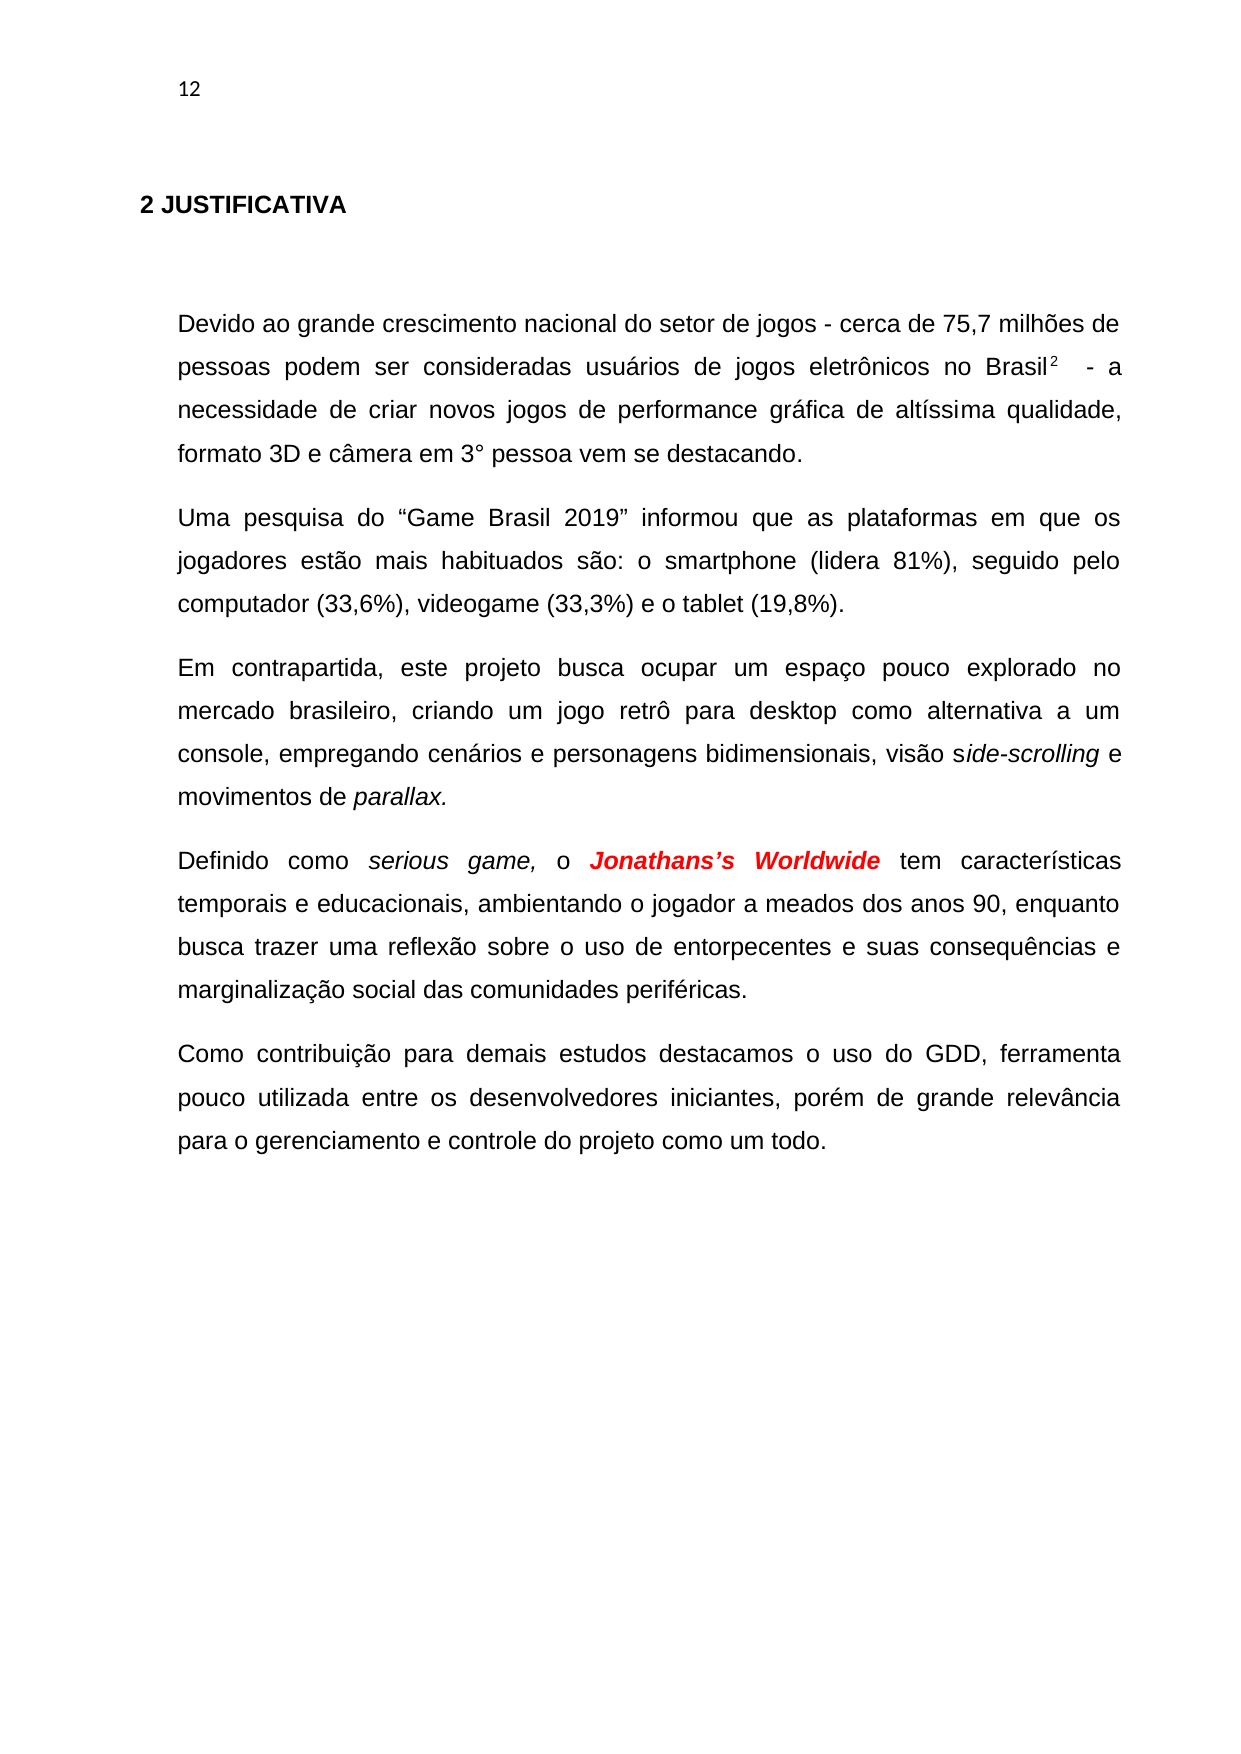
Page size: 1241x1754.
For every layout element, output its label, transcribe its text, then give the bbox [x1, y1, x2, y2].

text Como contribuição para demais estudos destacamos o uso do GDD, ferramenta pouco utilizada entre os desenvolvedores iniciantes, porém de grande relevância para o gerenciamento e controle do projeto como um todo. [177, 1039, 1122, 1154]
text Uma pesquisa do “Game Brasil 2019” informou que as plataformas em que os jogadores estão mais habituados são: o smartphone (lidera 81%), seguido pelo computador (33,6%), videogame (33,3%) e o tablet (19,8%). [177, 503, 1122, 618]
text Devido ao grande crescimento nacional do setor de jogos - cerca de 75,7 milhões de pessoas podem ser consideradas usuários de jogos eletrônicos no Brasil2 - a necessidade de criar novos jogos de performance gráfica de altíssima qualidade, formato 3D e câmera em 3° pessoa vem se destacando. [177, 309, 1122, 467]
text Definido como serious game, o Jonathans’s Worldwide tem características temporais e educacionais, ambientando o jogador a meados dos anos 90, enquanto busca trazer uma reflexão sobre o uso de entorpecentes e suas consequências e marginalização social das comunidades periféricas. [177, 846, 1122, 1004]
subtitle 2 JUSTIFICATIVA [140, 190, 1122, 218]
text Em contrapartida, este projeto busca ocupar um espaço pouco explorado no mercado brasileiro, criando um jogo retrô para desktop como alternativa a um console, empregando cenários e personagens bidimensionais, visão side-scrolling e movimentos de parallax. [177, 653, 1122, 811]
